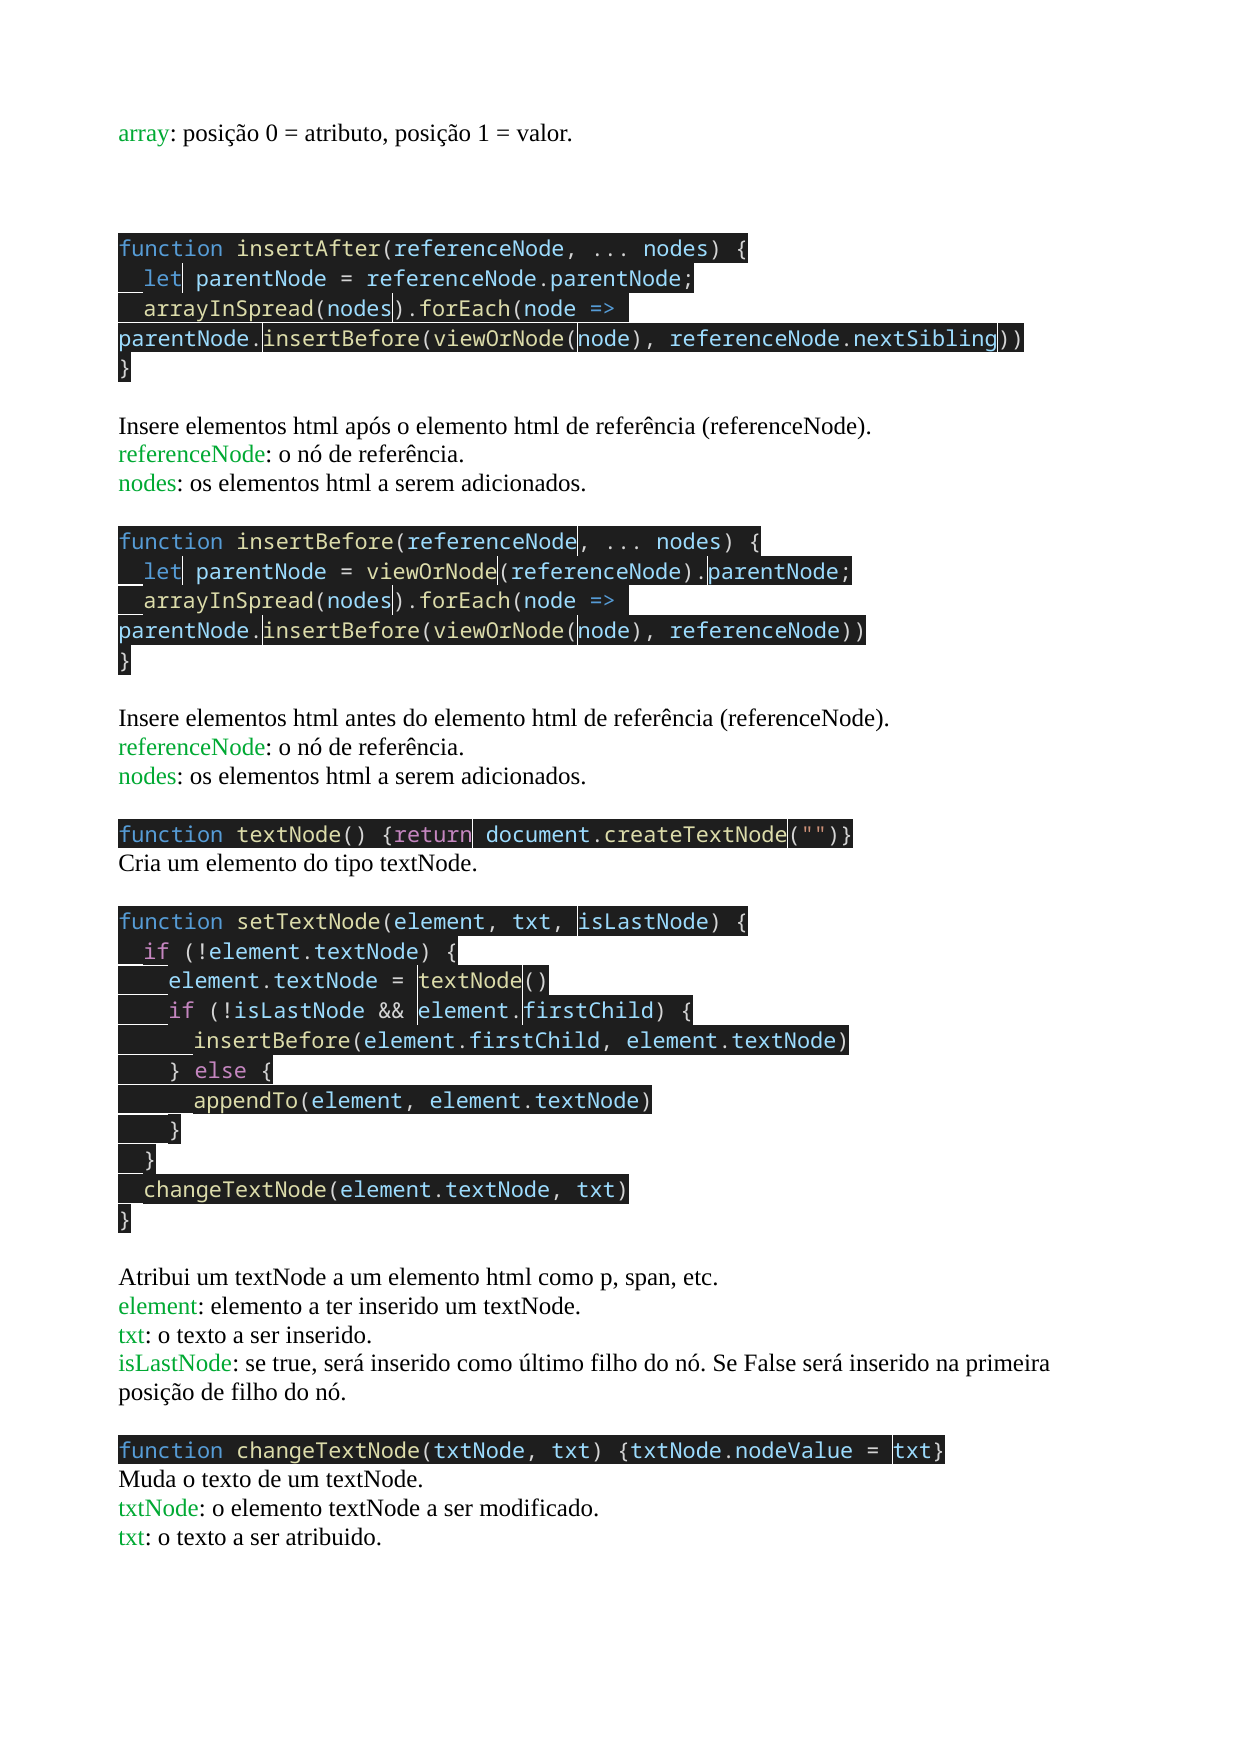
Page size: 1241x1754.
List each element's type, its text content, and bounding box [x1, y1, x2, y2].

text } else { [118, 1055, 1122, 1084]
text txt: o texto a ser atribuido. [118, 1522, 1122, 1551]
text element.textNode = textNode() [118, 965, 1122, 995]
text function changeTextNode(txtNode, txt) {txtNode.nodeValue = txt} [118, 1435, 1122, 1464]
text nodes: os elementos html a serem adicionados. [118, 468, 1122, 497]
text Cria um elemento do tipo textNode. [118, 848, 1122, 877]
text referenceNode: o nó de referência. [118, 439, 1122, 468]
text } [118, 1114, 1122, 1144]
text function insertBefore(referenceNode, ... nodes) { [118, 526, 1122, 556]
text Insere elementos html antes do elemento html de referência (referenceNode). [118, 703, 1122, 732]
text Insere elementos html após o elemento html de referência (referenceNode). [118, 411, 1122, 439]
text function textNode() {return document.createTextNode("")} [118, 818, 1122, 848]
text txt: o texto a ser inserido. [118, 1320, 1122, 1348]
text arrayInSpread(nodes).forEach(node => parentNode.insertBefore(viewOrNode(node), referenceNode)) [118, 585, 1122, 645]
text } [118, 1204, 1122, 1233]
text nodes: os elementos html a serem adicionados. [118, 761, 1122, 790]
text arrayInSpread(nodes).forEach(node => parentNode.insertBefore(viewOrNode(node), referenceNode.nextSibling)) [118, 293, 1122, 352]
text if (!element.textNode) { [118, 936, 1122, 965]
text } [118, 645, 1122, 675]
text insertBefore(element.firstChild, element.textNode) [118, 1025, 1122, 1055]
text let parentNode = viewOrNode(referenceNode).parentNode; [118, 556, 1122, 585]
text function insertAfter(referenceNode, ... nodes) { [118, 233, 1122, 263]
text let parentNode = referenceNode.parentNode; [118, 263, 1122, 293]
text isLastNode: se true, será inserido como último filho do nó. Se False será inserido na primeira posição de filho do nó. [118, 1348, 1122, 1406]
text referenceNode: o nó de referência. [118, 732, 1122, 761]
text } [118, 352, 1122, 382]
text function setTextNode(element, txt, isLastNode) { [118, 906, 1122, 936]
text changeTextNode(element.textNode, txt) [118, 1174, 1122, 1204]
text array: posição 0 = atributo, posição 1 = valor. [118, 118, 1122, 147]
text if (!isLastNode && element.firstChild) { [118, 995, 1122, 1025]
text appendTo(element, element.textNode) [118, 1084, 1122, 1114]
text Atribui um textNode a um elemento html como p, span, etc. [118, 1262, 1122, 1291]
text element: elemento a ter inserido um textNode. [118, 1291, 1122, 1320]
text txtNode: o elemento textNode a ser modificado. [118, 1493, 1122, 1522]
text Muda o texto de um textNode. [118, 1464, 1122, 1493]
text } [118, 1144, 1122, 1174]
